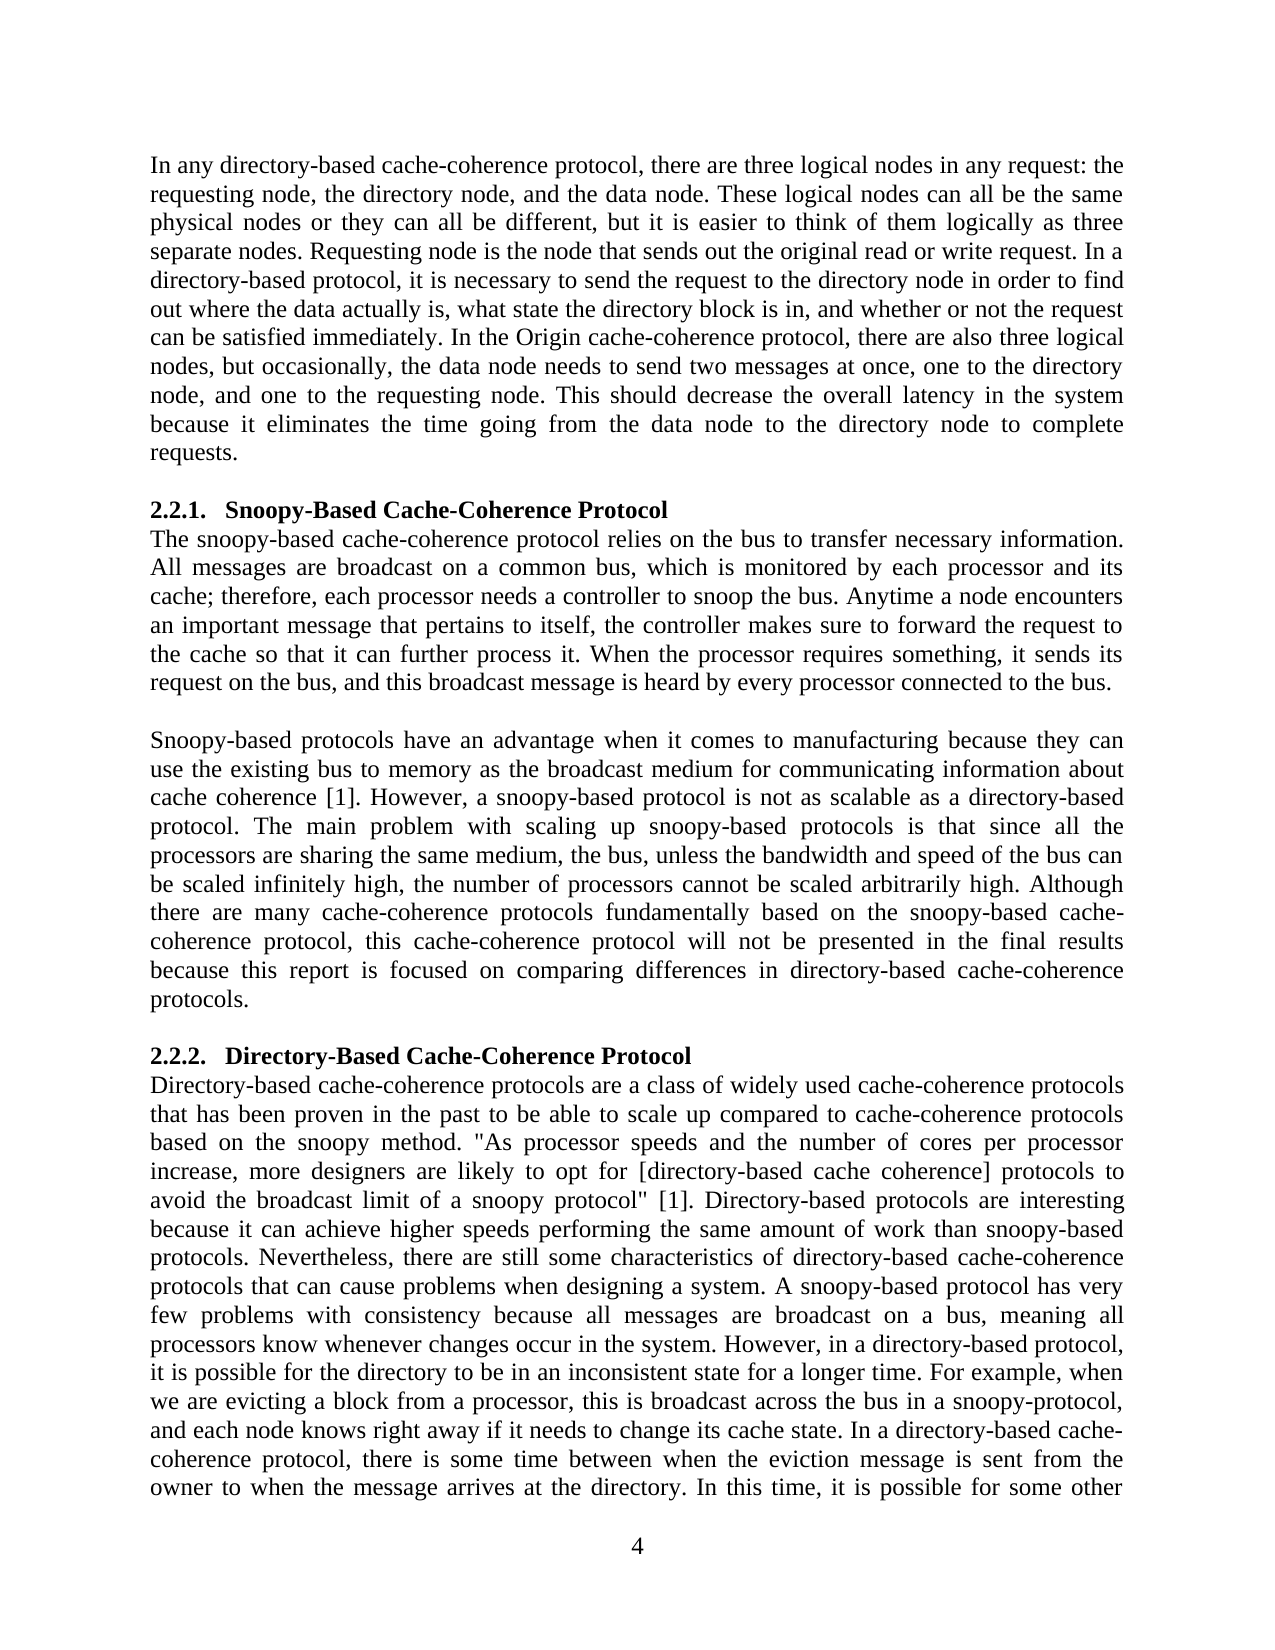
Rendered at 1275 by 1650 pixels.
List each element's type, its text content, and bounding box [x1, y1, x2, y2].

subtitle Snoopy-Based Cache-Coherence Protocol [150, 495, 1125, 524]
text In any directory-based cache-coherence protocol, there are three logical nodes in any request: the requesting node, the directory node, and the data node. These logical nodes can all be the same physical nodes or they can all be different, but it is easier to think of them logically as three separate nodes. Requesting node is the node that sends out the original read or write request. In a directory-based protocol, it is necessary to send the request to the directory node in order to find out where the data actually is, what state the directory block is in, and whether or not the request can be satisfied immediately. In the Origin cache-coherence protocol, there are also three logical nodes, but occasionally, the data node needs to send two messages at once, one to the directory node, and one to the requesting node. This should decrease the overall latency in the system because it eliminates the time going from the data node to the directory node to complete requests. [150, 150, 1125, 466]
text Directory-based cache-coherence protocols are a class of widely used cache-coherence protocols that has been proven in the past to be able to scale up compared to cache-coherence protocols based on the snoopy method. "As processor speeds and the number of cores per processor increase, more designers are likely to opt for [directory-based cache coherence] protocols to avoid the broadcast limit of a snoopy protocol" [1]. Directory-based protocols are interesting because it can achieve higher speeds performing the same amount of work than snoopy-based protocols. Nevertheless, there are still some characteristics of directory-based cache-coherence protocols that can cause problems when designing a system. A snoopy-based protocol has very few problems with consistency because all messages are broadcast on a bus, meaning all processors know whenever changes occur in the system. However, in a directory-based protocol, it is possible for the directory to be in an inconsistent state for a longer time. For example, when we are evicting a block from a processor, this is broadcast across the bus in a snoopy-protocol, and each node knows right away if it needs to change its cache state. In a directory-based cache-coherence protocol, there is some time between when the eviction message is sent from the owner to when the message arrives at the directory. In this time, it is possible for some other [150, 1070, 1125, 1501]
text Snoopy-based protocols have an advantage when it comes to manufacturing because they can use the existing bus to memory as the broadcast medium for communicating information about cache coherence [1]. However, a snoopy-based protocol is not as scalable as a directory-based protocol. The main problem with scaling up snoopy-based protocols is that since all the processors are sharing the same medium, the bus, unless the bandwidth and speed of the bus can be scaled infinitely high, the number of processors cannot be scaled arbitrarily high. Although there are many cache-coherence protocols fundamentally based on the snoopy-based cache-coherence protocol, this cache-coherence protocol will not be presented in the final results because this report is focused on comparing differences in directory-based cache-coherence protocols. [150, 725, 1125, 1012]
subtitle Directory-Based Cache-Coherence Protocol [150, 1041, 1125, 1070]
text The snoopy-based cache-coherence protocol relies on the bus to transfer necessary information. All messages are broadcast on a common bus, which is monitored by each processor and its cache; therefore, each processor needs a controller to snoop the bus. Anytime a node encounters an important message that pertains to itself, the controller makes sure to forward the request to the cache so that it can further process it. When the processor requires something, it sends its request on the bus, and this broadcast message is heard by every processor connected to the bus. [150, 524, 1125, 696]
